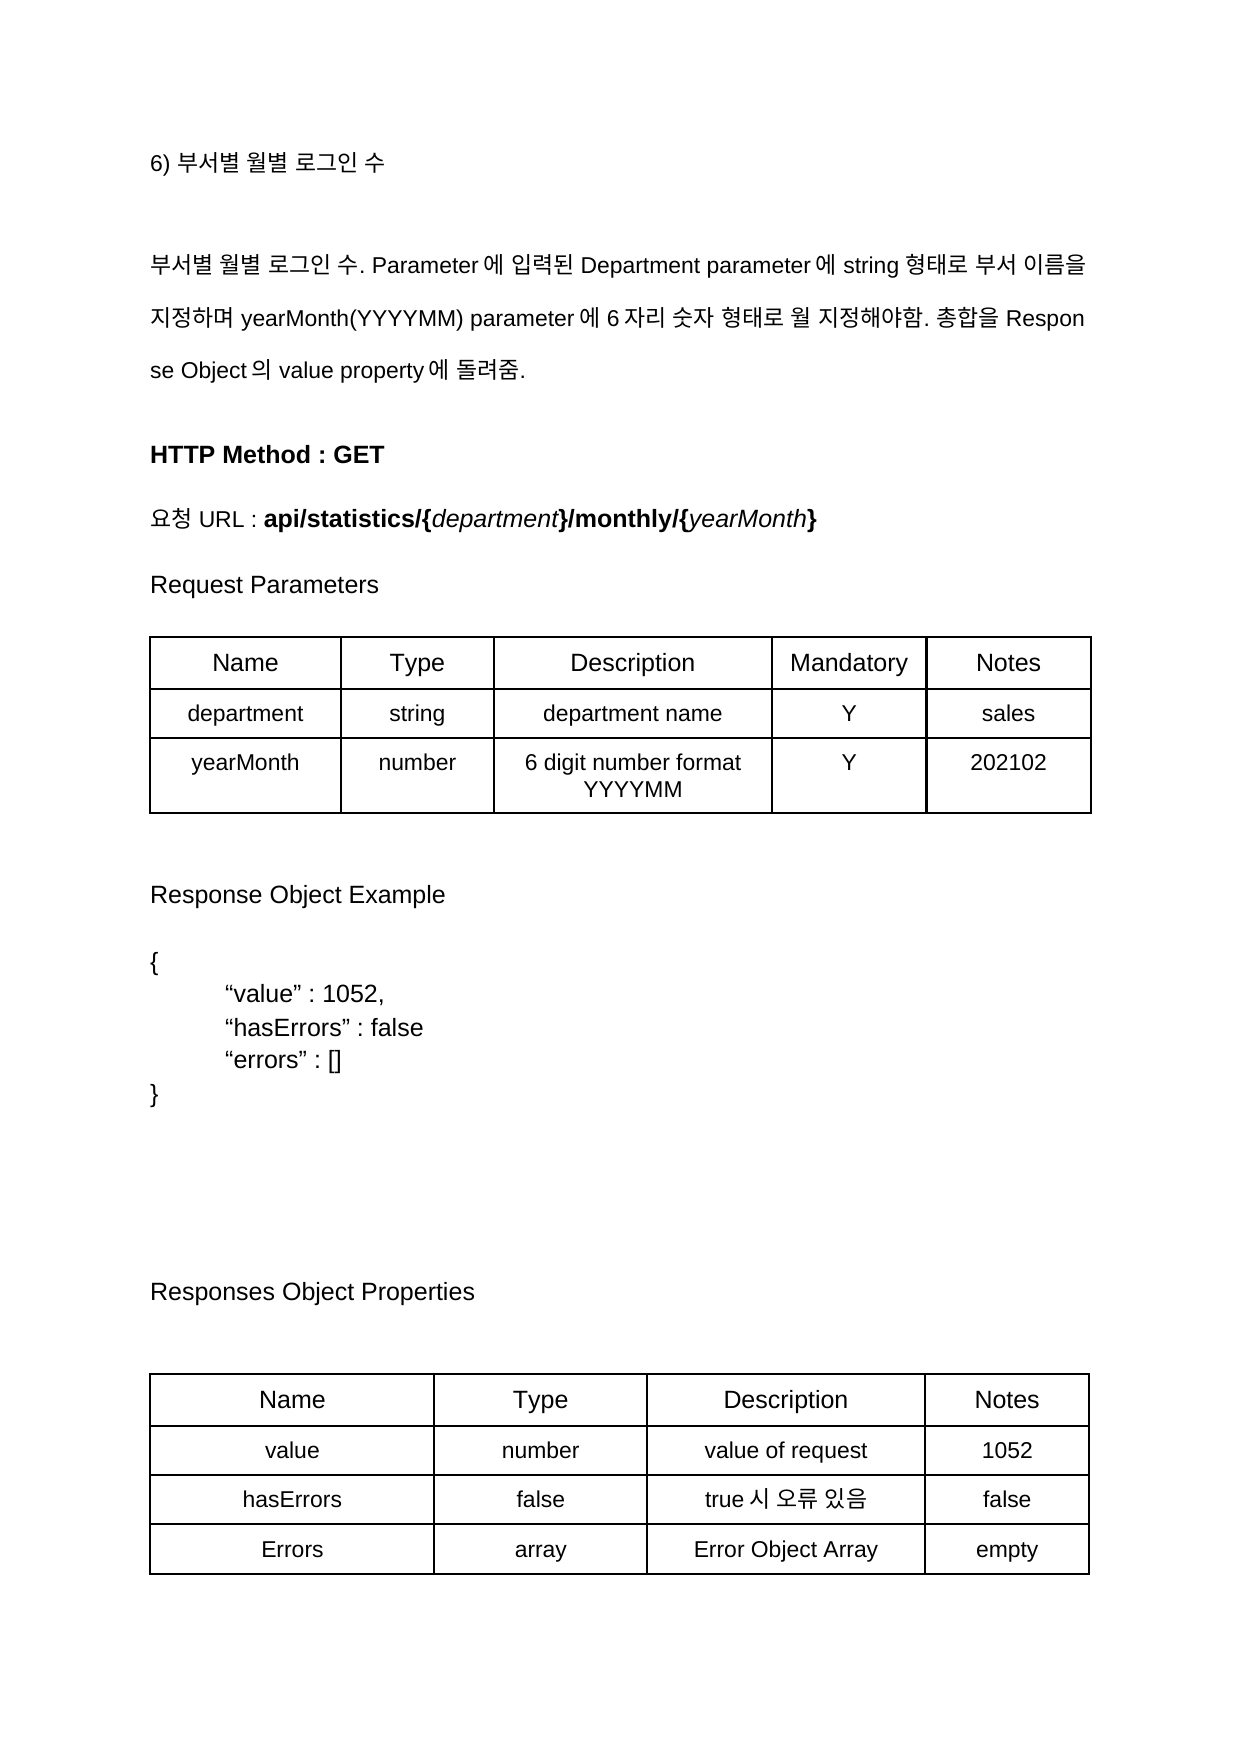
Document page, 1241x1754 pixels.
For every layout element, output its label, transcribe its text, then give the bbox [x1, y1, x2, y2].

text “value” : 1052, [150, 979, 1090, 1008]
text Responses Object Properties [150, 1277, 1090, 1305]
table_cell 1052 [926, 1427, 1088, 1474]
table_cell department [151, 690, 340, 737]
table_cell yearMonth [151, 739, 340, 812]
table_cell true시 오류 있음 [648, 1476, 924, 1523]
text 부서별 월별 로그인 수. Parameter에 입력된 Department parameter에 string 형태로 부서 이름을 지정하며 yearMonth(YYYYMM) parameter에 6자리 숫자 형태로 월 지정해야함. 총합을 Response Object의 value property에 돌려줌. [150, 252, 1090, 384]
text “hasErrors” : false [150, 1012, 1090, 1041]
table_cell value of request [648, 1427, 924, 1474]
table_cell array [435, 1525, 646, 1572]
table_cell number [435, 1427, 646, 1474]
text HTTP Method : GET [150, 440, 1090, 469]
text 6) 부서별 월별 로그인 수 [150, 150, 1090, 176]
text “errors” : [] [150, 1046, 1090, 1074]
table_cell Error Object Array [648, 1525, 924, 1572]
table_header Type [342, 638, 493, 687]
text Response Object Example [150, 880, 1090, 909]
table_header Mandatory [773, 638, 925, 687]
table_cell string [342, 690, 493, 737]
table_cell department name [495, 690, 771, 737]
text Request Parameters [150, 570, 1090, 598]
table_cell hasErrors [151, 1476, 433, 1523]
table_cell number [342, 739, 493, 812]
table_header Type [435, 1375, 646, 1424]
table_header Description [495, 638, 771, 687]
table_header Description [648, 1375, 924, 1424]
text { [150, 946, 1090, 975]
table_cell 6 digit number format YYYYMM [495, 739, 771, 812]
table_header Notes [928, 638, 1090, 687]
table_cell false [435, 1476, 646, 1523]
text } [150, 1078, 1090, 1107]
table_cell Y [773, 690, 925, 737]
table_header Notes [926, 1375, 1088, 1424]
table_cell 202102 [928, 739, 1090, 812]
table_cell Y [773, 739, 925, 812]
table_cell Errors [151, 1525, 433, 1572]
table_header Name [151, 1375, 433, 1424]
table_cell false [926, 1476, 1088, 1523]
text 요청 URL : api/statistics/{department}/monthly/{yearMonth} [150, 504, 1090, 532]
table_cell value [151, 1427, 433, 1474]
table_cell empty [926, 1525, 1088, 1572]
table_header Name [151, 638, 340, 687]
table_cell sales [928, 690, 1090, 737]
